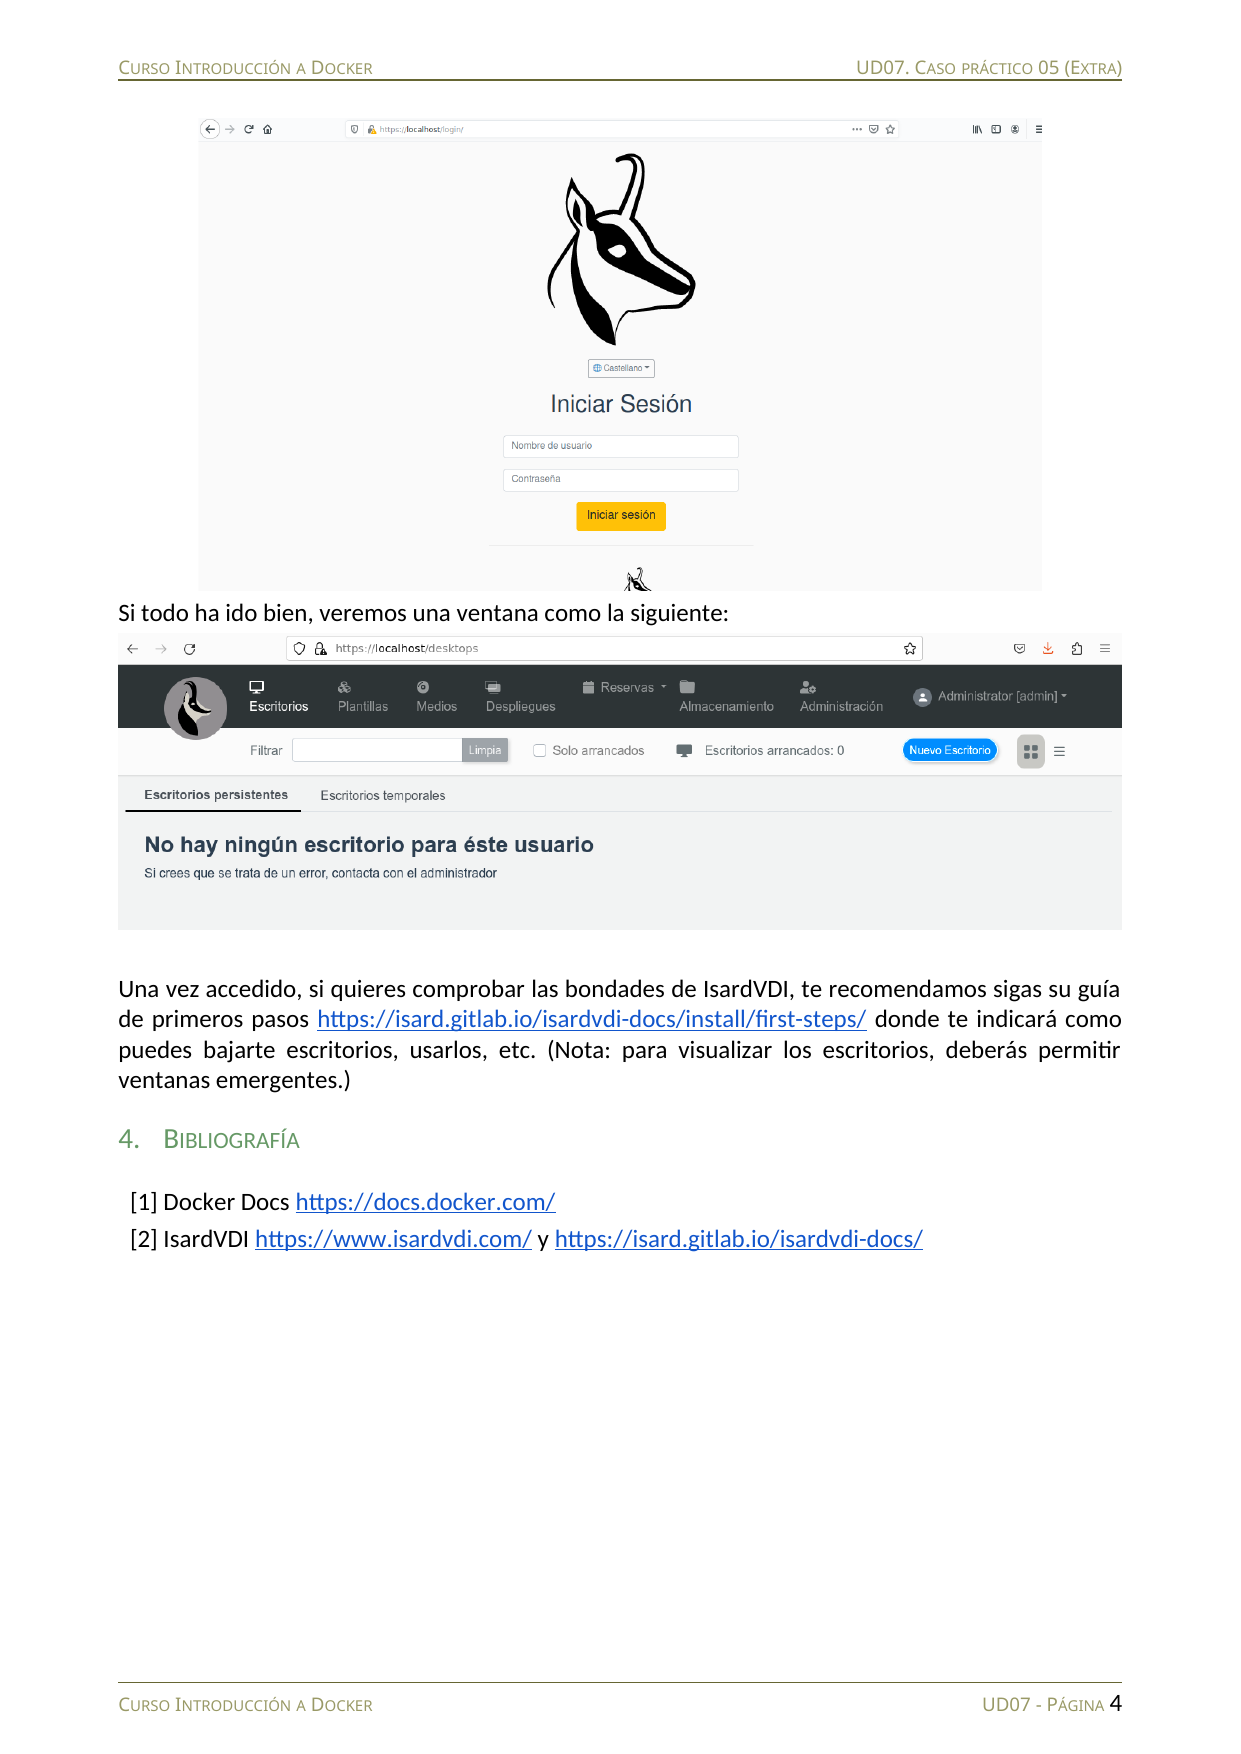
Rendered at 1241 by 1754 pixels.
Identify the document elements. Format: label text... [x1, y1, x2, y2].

text Una vez accedido, si quieres comprobar las bondades de IsardVDI, te recomendamos sigas su guía de primeros pasos https://isard.gitlab.io/isardvdi-docs/install/first-steps/ donde te indicará como puedes bajarte escritorios, usarlos, etc. (Nota: para visualizar los escritorios, deberás permitir ventanas emergentes.) [118, 973, 1122, 1095]
text [2] IsardVDI https://www.isardvdi.com/ y https://isard.gitlab.io/isardvdi-docs/ [118, 1223, 1122, 1253]
text [1] Docker Docs https://docs.docker.com/ [118, 1186, 1122, 1216]
subtitle Bibliografía [118, 1120, 1122, 1156]
text Si todo ha ido bien, veremos una ventana como la siguiente: [118, 597, 1122, 627]
picture [198, 118, 1042, 591]
picture [118, 633, 1122, 930]
